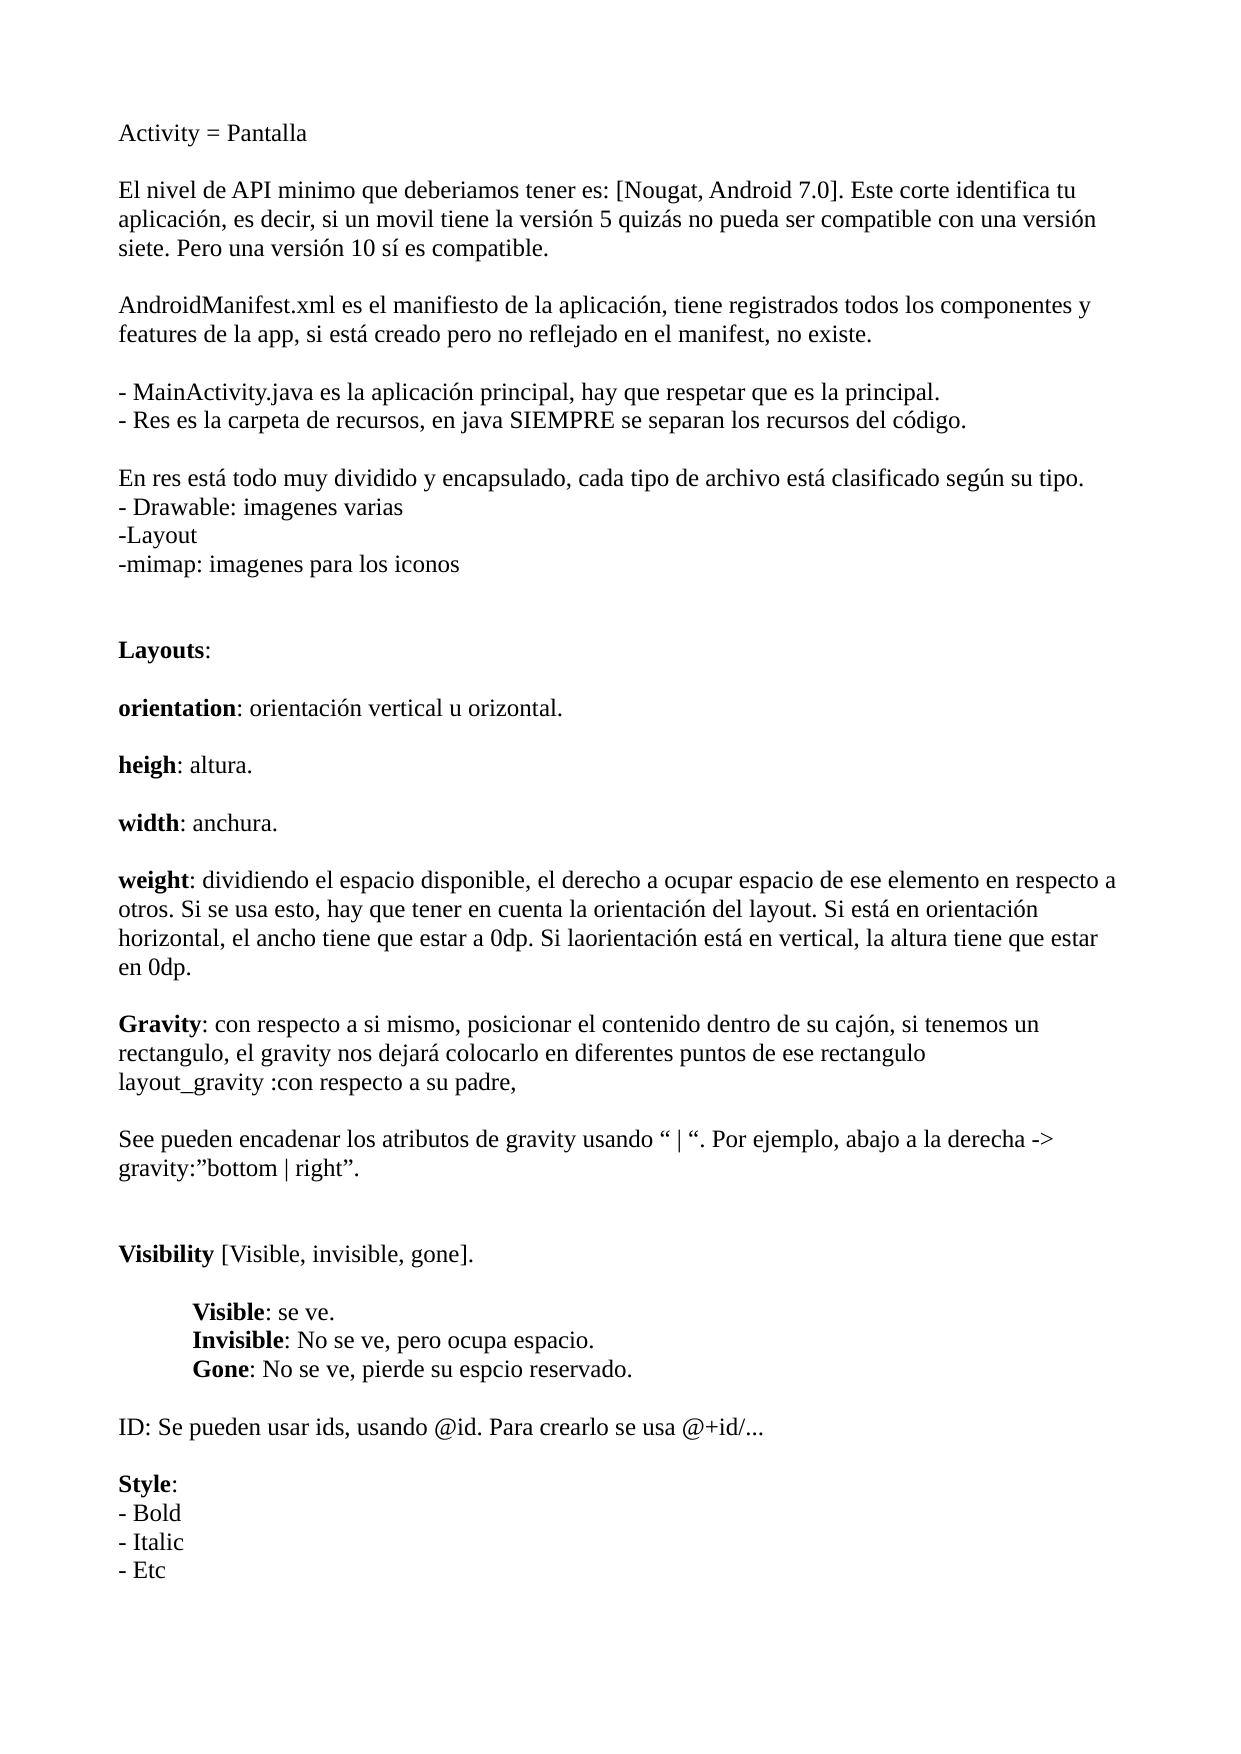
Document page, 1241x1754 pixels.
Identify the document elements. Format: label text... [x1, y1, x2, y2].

text Visibility [Visible, invisible, gone]. [118, 1239, 1122, 1268]
text width: anchura. [118, 808, 1122, 837]
text En res está todo muy dividido y encapsulado, cada tipo de archivo está clasificado según su tipo. [118, 463, 1122, 492]
text heigh: altura. [118, 751, 1122, 779]
text ID: Se pueden usar ids, usando @id. Para crearlo se usa @+id/... [118, 1412, 1122, 1441]
text El nivel de API minimo que deberiamos tener es: [Nougat, Android 7.0]. Este corte identifica tu aplicación, es decir, si un movil tiene la versión 5 quizás no pueda ser compatible con una versión siete. Pero una versión 10 sí es compatible. [118, 176, 1122, 262]
text Activity = Pantalla [118, 118, 1122, 147]
text - Res es la carpeta de recursos, en java SIEMPRE se separan los recursos del código. [118, 406, 1122, 434]
text - Italic [118, 1527, 1122, 1556]
text Layouts: [118, 636, 1122, 664]
text Invisible: No se ve, pero ocupa espacio. [118, 1326, 1122, 1354]
text See pueden encadenar los atributos de gravity usando “ | “. Por ejemplo, abajo a la derecha -> gravity:”bottom | right”. [118, 1124, 1122, 1182]
text AndroidManifest.xml es el manifiesto de la aplicación, tiene registrados todos los componentes y features de la app, si está creado pero no reflejado en el manifest, no existe. [118, 291, 1122, 348]
text orientation: orientación vertical u orizontal. [118, 693, 1122, 722]
text layout_gravity :con respecto a su padre, [118, 1067, 1122, 1096]
text - Drawable: imagenes varias [118, 492, 1122, 521]
text Style: [118, 1469, 1122, 1498]
text Gravity: con respecto a si mismo, posicionar el contenido dentro de su cajón, si tenemos un rectangulo, el gravity nos dejará colocarlo en diferentes puntos de ese rectangulo [118, 1009, 1122, 1067]
text - Etc [118, 1556, 1122, 1584]
text -Layout [118, 521, 1122, 549]
text - Bold [118, 1498, 1122, 1527]
text - MainActivity.java es la aplicación principal, hay que respetar que es la principal. [118, 377, 1122, 406]
text Gone: No se ve, pierde su espcio reservado. [118, 1354, 1122, 1383]
text weight: dividiendo el espacio disponible, el derecho a ocupar espacio de ese elemento en respecto a otros. Si se usa esto, hay que tener en cuenta la orientación del layout. Si está en orientación horizontal, el ancho tiene que estar a 0dp. Si laorientación está en vertical, la altura tiene que estar en 0dp. [118, 866, 1122, 981]
text Visible: se ve. [118, 1297, 1122, 1326]
text -mimap: imagenes para los iconos [118, 549, 1122, 578]
